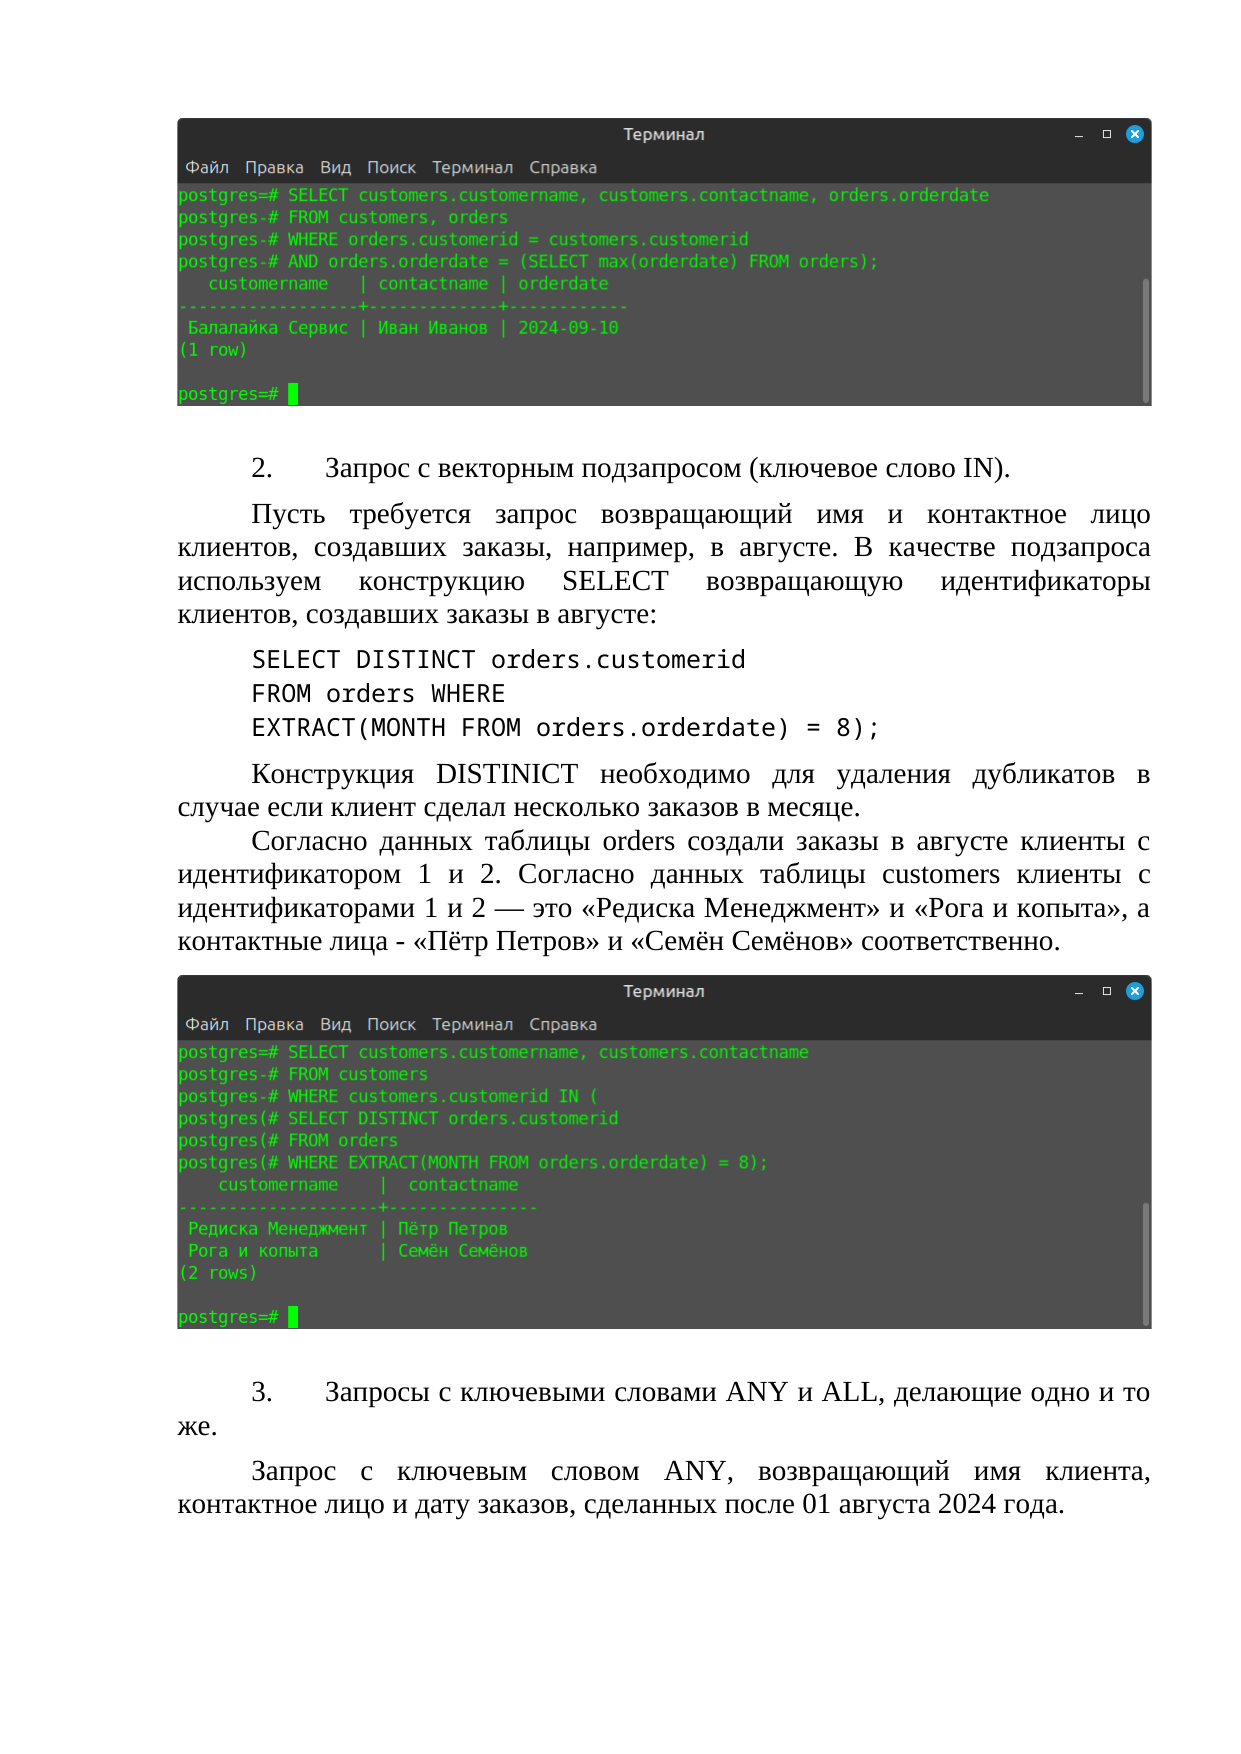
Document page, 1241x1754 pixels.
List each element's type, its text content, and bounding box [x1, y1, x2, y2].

list Запрос с векторным подзапросом (ключевое слово IN). [177, 451, 1152, 484]
text EXTRACT(MONTH FROM orders.orderdate) = 8); [177, 710, 1152, 744]
picture [177, 975, 1152, 1329]
text Согласно данных таблицы orders создали заказы в августе клиенты с идентификатором 1 и 2. Согласно данных таблицы customers клиенты с идентификаторами 1 и 2 — это «Редиска Менеджмент» и «Рога и копыта», а контактные лица - «Пётр Петров» и «Семён Семёнов» соответственно. [177, 823, 1152, 957]
picture [177, 118, 1152, 406]
text Конструкция DISTINICT необходимо для удаления дубликатов в случае если клиент сделал несколько заказов в месяце. [177, 756, 1152, 823]
list Запросы с ключевыми словами ANY и ALL, делающие одно и то же. [177, 1374, 1152, 1441]
text Запрос с ключевым словом ANY, возвращающий имя клиента, контактное лицо и дату заказов, сделанных после 01 августа 2024 года. [177, 1453, 1152, 1520]
text FROM orders WHERE [177, 676, 1152, 710]
text SELECT DISTINCT orders.customerid [177, 642, 1152, 676]
text Пусть требуется запрос возвращающий имя и контактное лицо клиентов, создавших заказы, например, в августе. В качестве подзапроса используем конструкцию SELECT возвращающую идентификаторы клиентов, создавших заказы в августе: [177, 496, 1152, 630]
